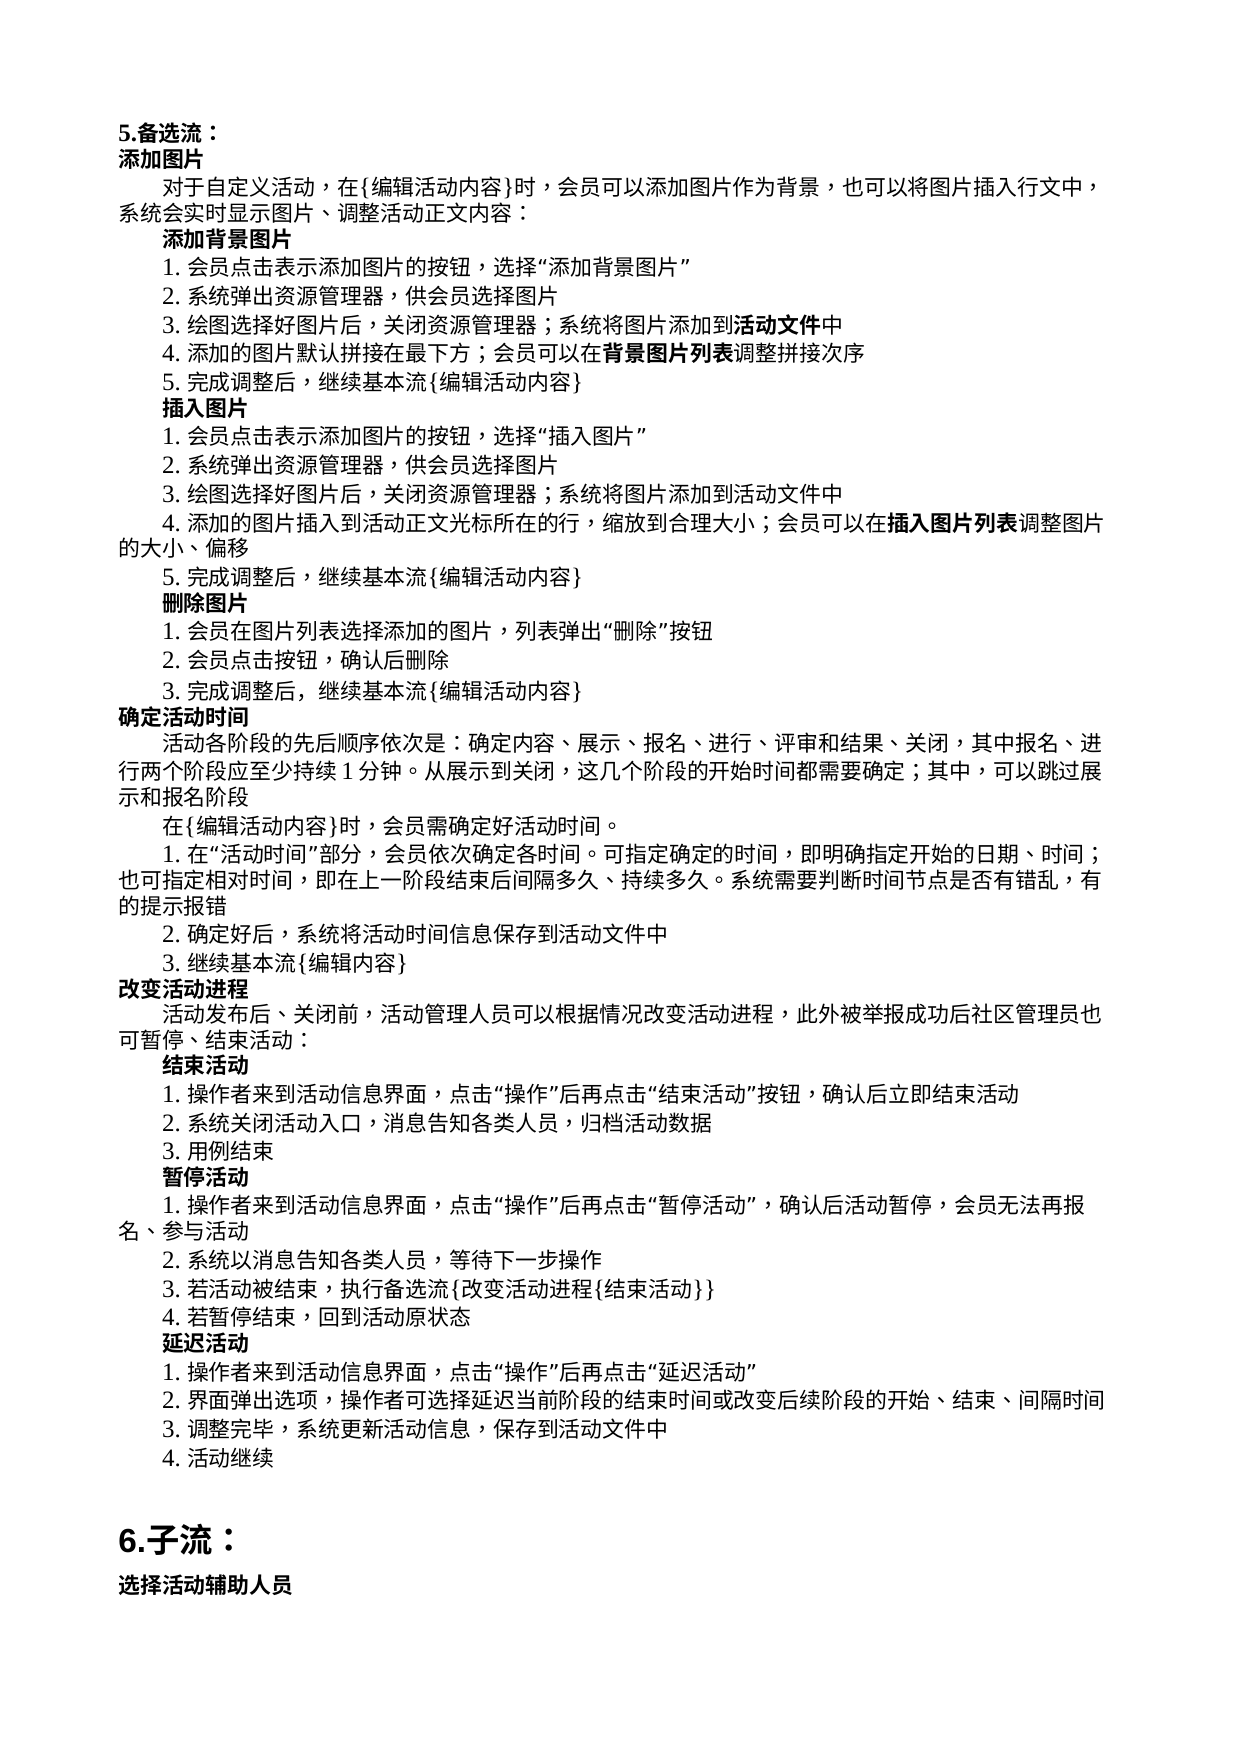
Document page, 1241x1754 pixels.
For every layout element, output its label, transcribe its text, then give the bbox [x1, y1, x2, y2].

text 活动发布后、关闭前，活动管理人员可以根据情况改变活动进程，此外被举报成功后社区管理员也可暂停、结束活动： [118, 1002, 1122, 1053]
list 绘图选择好图片后，关闭资源管理器；系统将图片添加到活动文件中 [118, 479, 1122, 508]
list 若活动被结束，执行备选流{改变活动进程{结束活动}} [118, 1274, 1122, 1302]
list 若暂停结束，回到活动原状态 [118, 1302, 1122, 1331]
list 系统以消息告知各类人员，等待下一步操作 [118, 1245, 1122, 1274]
list 添加的图片默认拼接在最下方；会员可以在背景图片列表调整拼接次序 [118, 338, 1122, 367]
list 添加的图片插入到活动正文光标所在的行，缩放到合理大小；会员可以在插入图片列表调整图片的大小、偏移 [118, 508, 1122, 562]
text 暂停活动 [118, 1165, 1122, 1191]
list 确定好后，系统将活动时间信息保存到活动文件中 [118, 919, 1122, 948]
text 对于自定义活动，在{编辑活动内容}时，会员可以添加图片作为背景，也可以将图片插入行文中，系统会实时显示图片、调整活动正文内容： [118, 172, 1122, 227]
list 会员在图片列表选择添加的图片，列表弹出“删除”按钮 [118, 616, 1122, 645]
text 选择活动辅助人员 [118, 1573, 1122, 1598]
list 在“活动时间”部分，会员依次确定各时间。可指定确定的时间，即明确指定开始的日期、时间；也可指定相对时间，即在上一阶段结束后间隔多久、持续多久。系统需要判断时间节点是否有错乱，有的提示报错 [118, 839, 1122, 919]
text 延迟活动 [118, 1331, 1122, 1357]
text 添加图片 [118, 147, 1122, 172]
text 结束活动 [118, 1053, 1122, 1079]
list 完成调整后，继续基本流{编辑活动内容} [118, 562, 1122, 591]
list 系统弹出资源管理器，供会员选择图片 [118, 281, 1122, 310]
list 会员点击表示添加图片的按钮，选择“插入图片” [118, 421, 1122, 450]
text 删除图片 [118, 591, 1122, 616]
text 改变活动进程 [118, 977, 1122, 1002]
list 调整完毕，系统更新活动信息，保存到活动文件中 [118, 1414, 1122, 1443]
subtitle 6.子流： [118, 1521, 1122, 1561]
list 操作者来到活动信息界面，点击“操作”后再点击“延迟活动” [118, 1357, 1122, 1385]
list 活动继续 [118, 1443, 1122, 1472]
text 活动各阶段的先后顺序依次是：确定内容、展示、报名、进行、评审和结果、关闭，其中报名、进行两个阶段应至少持续1分钟。从展示到关闭，这几个阶段的开始时间都需要确定；其中，可以跳过展示和报名阶段 [118, 731, 1122, 811]
list 用例结束 [118, 1136, 1122, 1165]
text 5.备选流： [118, 118, 1122, 147]
text 插入图片 [118, 396, 1122, 421]
list 继续基本流{编辑内容} [118, 948, 1122, 977]
text 添加背景图片 [118, 227, 1122, 252]
text 在{编辑活动内容}时，会员需确定好活动时间。 [118, 811, 1122, 839]
list 操作者来到活动信息界面，点击“操作”后再点击“暂停活动”，确认后活动暂停，会员无法再报名、参与活动 [118, 1191, 1122, 1245]
list 完成调整后，继续基本流{编辑活动内容} [118, 674, 1122, 705]
list 界面弹出选项，操作者可选择延迟当前阶段的结束时间或改变后续阶段的开始、结束、间隔时间 [118, 1385, 1122, 1414]
list 会员点击按钮，确认后删除 [118, 645, 1122, 674]
list 系统关闭活动入口，消息告知各类人员，归档活动数据 [118, 1108, 1122, 1136]
list 完成调整后，继续基本流{编辑活动内容} [118, 367, 1122, 396]
list 绘图选择好图片后，关闭资源管理器；系统将图片添加到活动文件中 [118, 310, 1122, 338]
list 操作者来到活动信息界面，点击“操作”后再点击“结束活动”按钮，确认后立即结束活动 [118, 1079, 1122, 1108]
list 系统弹出资源管理器，供会员选择图片 [118, 450, 1122, 479]
list 会员点击表示添加图片的按钮，选择“添加背景图片” [118, 252, 1122, 281]
text 确定活动时间 [118, 705, 1122, 731]
